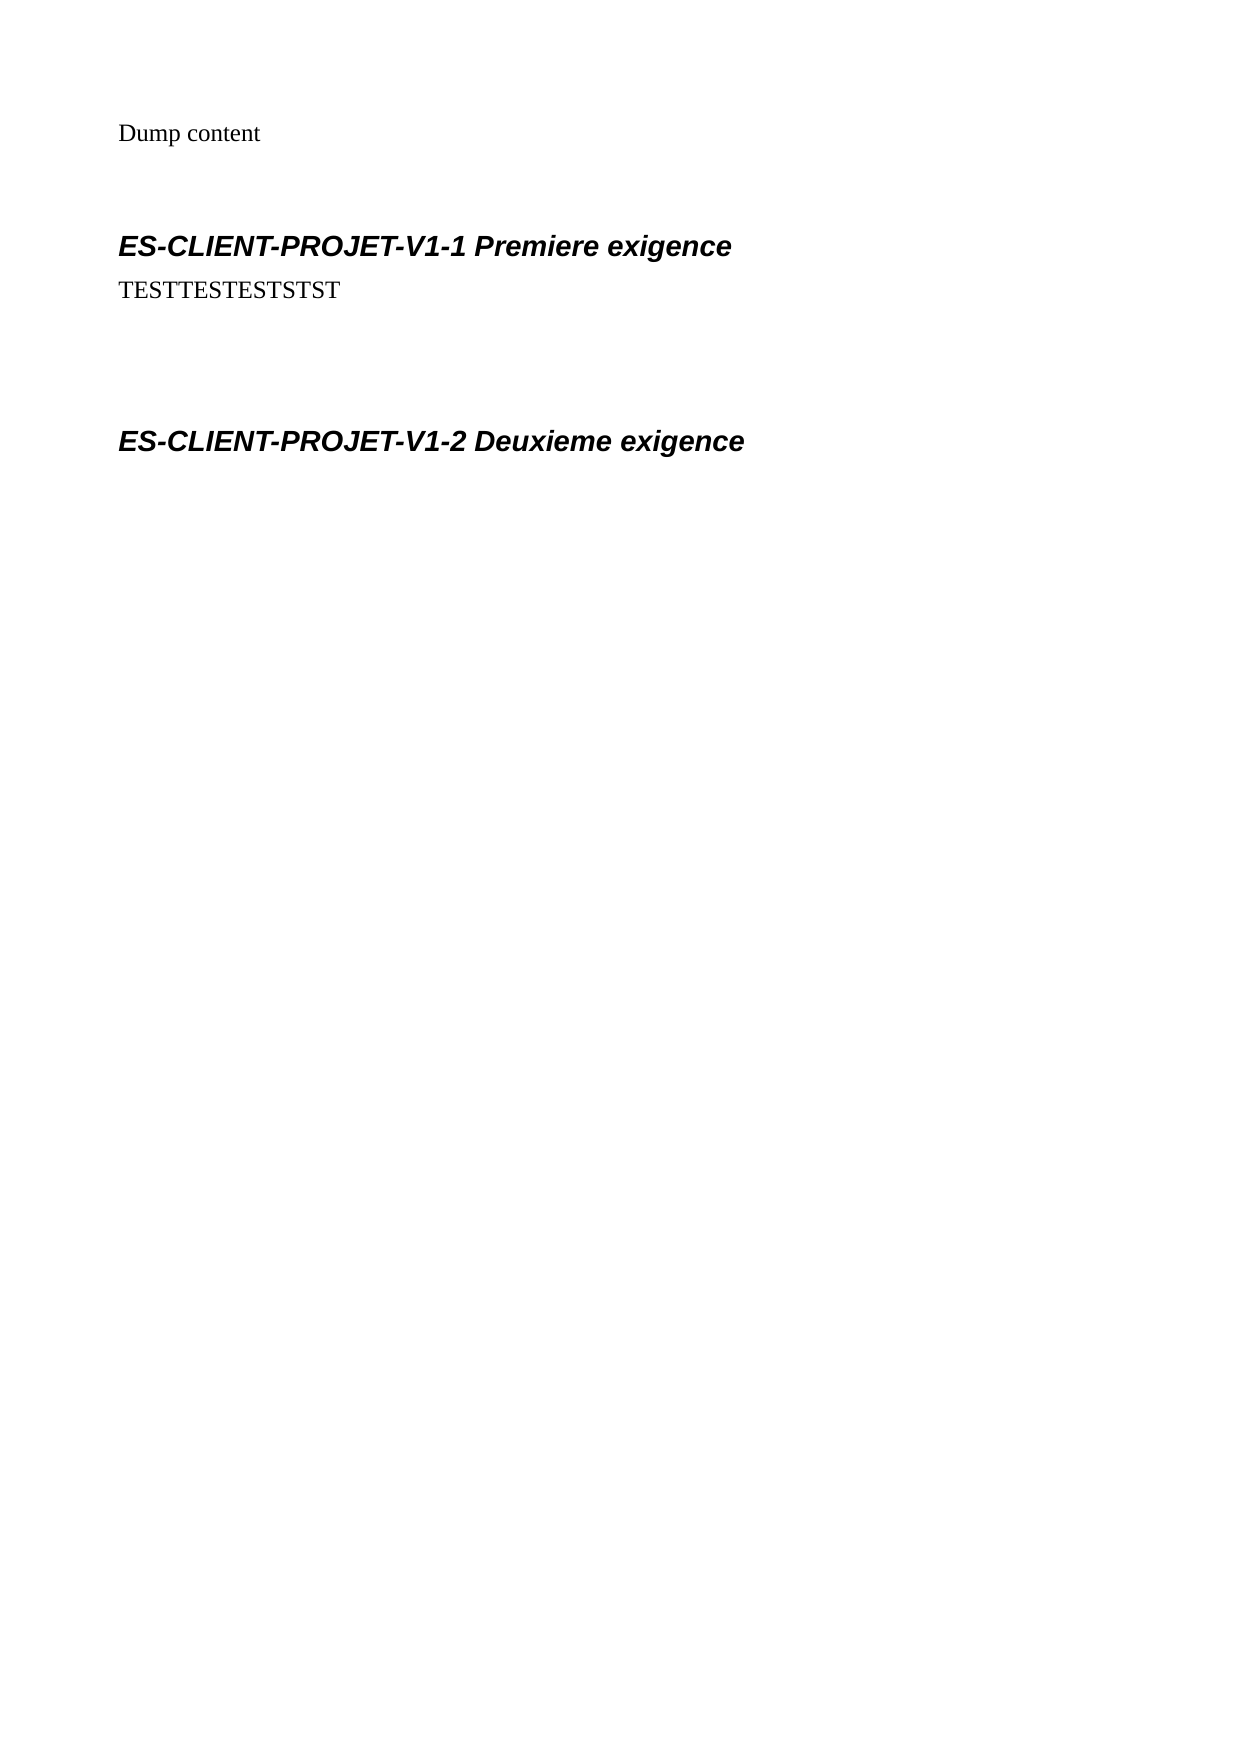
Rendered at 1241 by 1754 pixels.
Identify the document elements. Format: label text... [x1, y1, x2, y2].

text TESTTESTESTSTST [118, 275, 1122, 304]
text Dump content [118, 118, 1122, 147]
subtitle ES-CLIENT-PROJET-V1-1 Premiere exigence [118, 229, 1122, 263]
subtitle ES-CLIENT-PROJET-V1-2 Deuxieme exigence [118, 424, 1122, 458]
